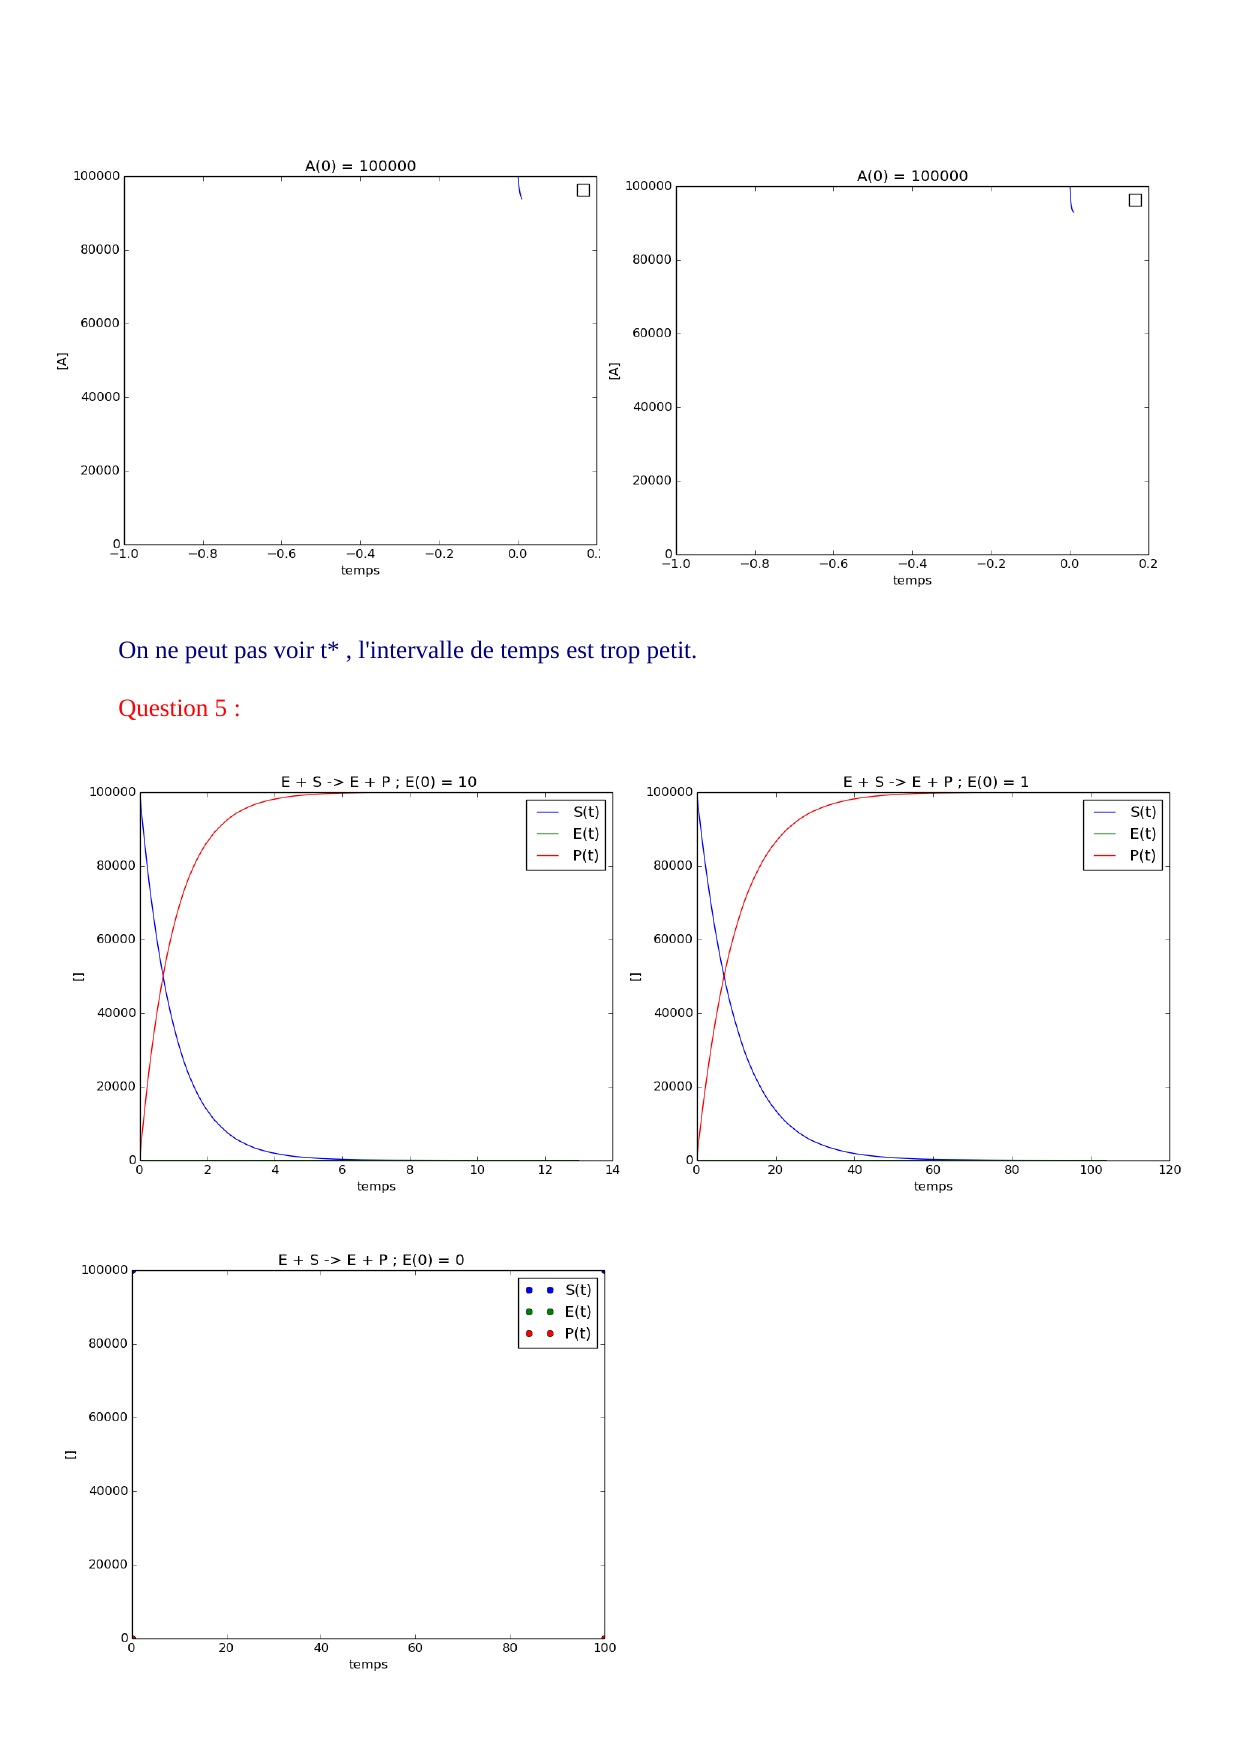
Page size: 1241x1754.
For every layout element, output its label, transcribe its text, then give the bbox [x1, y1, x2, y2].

text Question 5 : [118, 693, 1122, 722]
text On ne peut pas voir t* , l'intervalle de temps est trop petit. [118, 636, 1122, 664]
picture [55, 1225, 665, 1684]
picture [63, 746, 1229, 1206]
picture [47, 130, 1209, 600]
